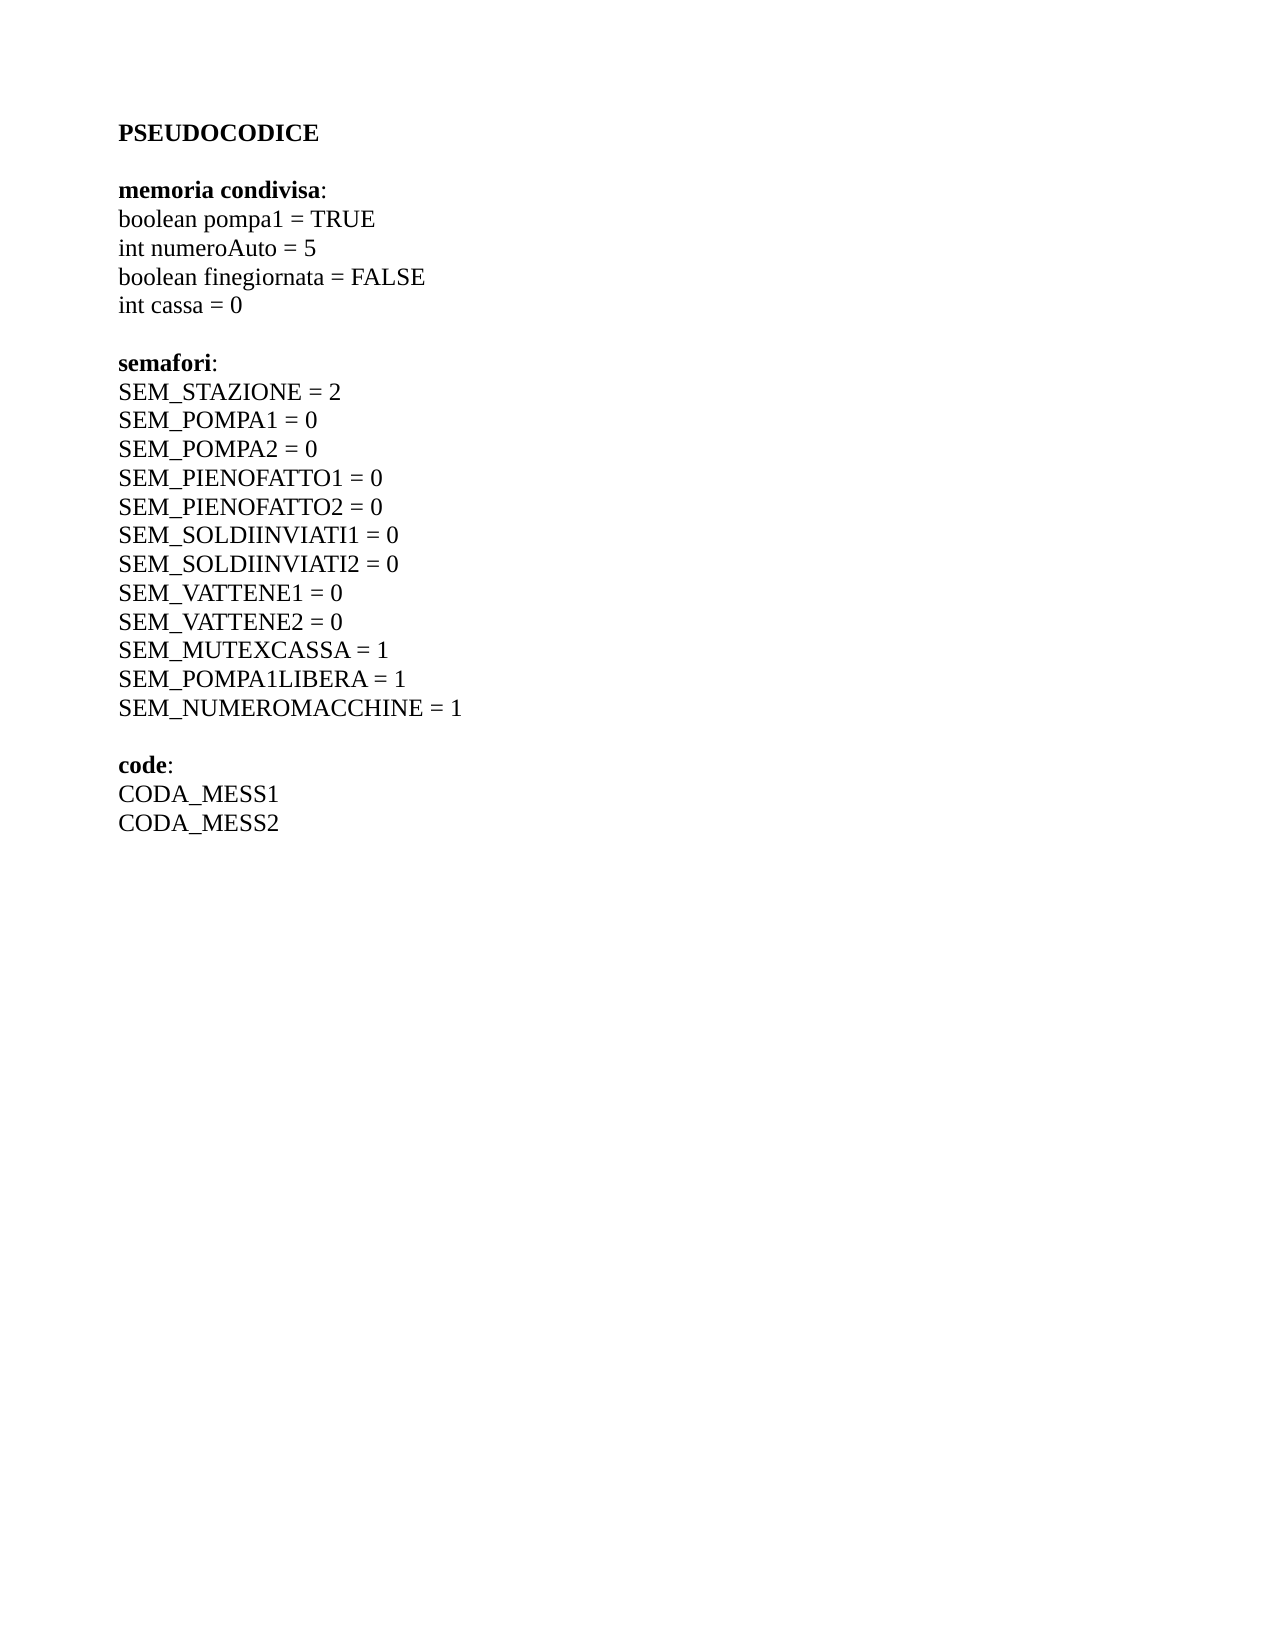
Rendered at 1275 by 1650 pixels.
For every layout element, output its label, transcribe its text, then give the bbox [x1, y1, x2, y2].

text SEM_SOLDIINVIATI2 = 0 [118, 549, 1157, 578]
text SEM_MUTEXCASSA = 1 [118, 636, 1157, 664]
text PSEUDOCODICE [118, 118, 1157, 147]
text SEM_SOLDIINVIATI1 = 0 [118, 521, 1157, 549]
text boolean pompa1 = TRUE [118, 204, 1157, 233]
text semafori: [118, 348, 1157, 377]
text SEM_VATTENE1 = 0 [118, 578, 1157, 607]
text SEM_VATTENE2 = 0 [118, 607, 1157, 636]
text int cassa = 0 [118, 291, 1157, 319]
text SEM_POMPA2 = 0 [118, 434, 1157, 463]
text SEM_STAZIONE = 2 [118, 377, 1157, 406]
text memoria condivisa: [118, 176, 1157, 204]
text SEM_NUMEROMACCHINE = 1 [118, 693, 1157, 722]
text CODA_MESS1 [118, 779, 1157, 808]
text CODA_MESS2 [118, 808, 1157, 837]
text SEM_POMPA1 = 0 [118, 406, 1157, 434]
text SEM_PIENOFATTO1 = 0 [118, 463, 1157, 492]
text int numeroAuto = 5 [118, 233, 1157, 262]
text SEM_PIENOFATTO2 = 0 [118, 492, 1157, 521]
text SEM_POMPA1LIBERA = 1 [118, 664, 1157, 693]
text boolean finegiornata = FALSE [118, 262, 1157, 291]
text code: [118, 751, 1157, 779]
